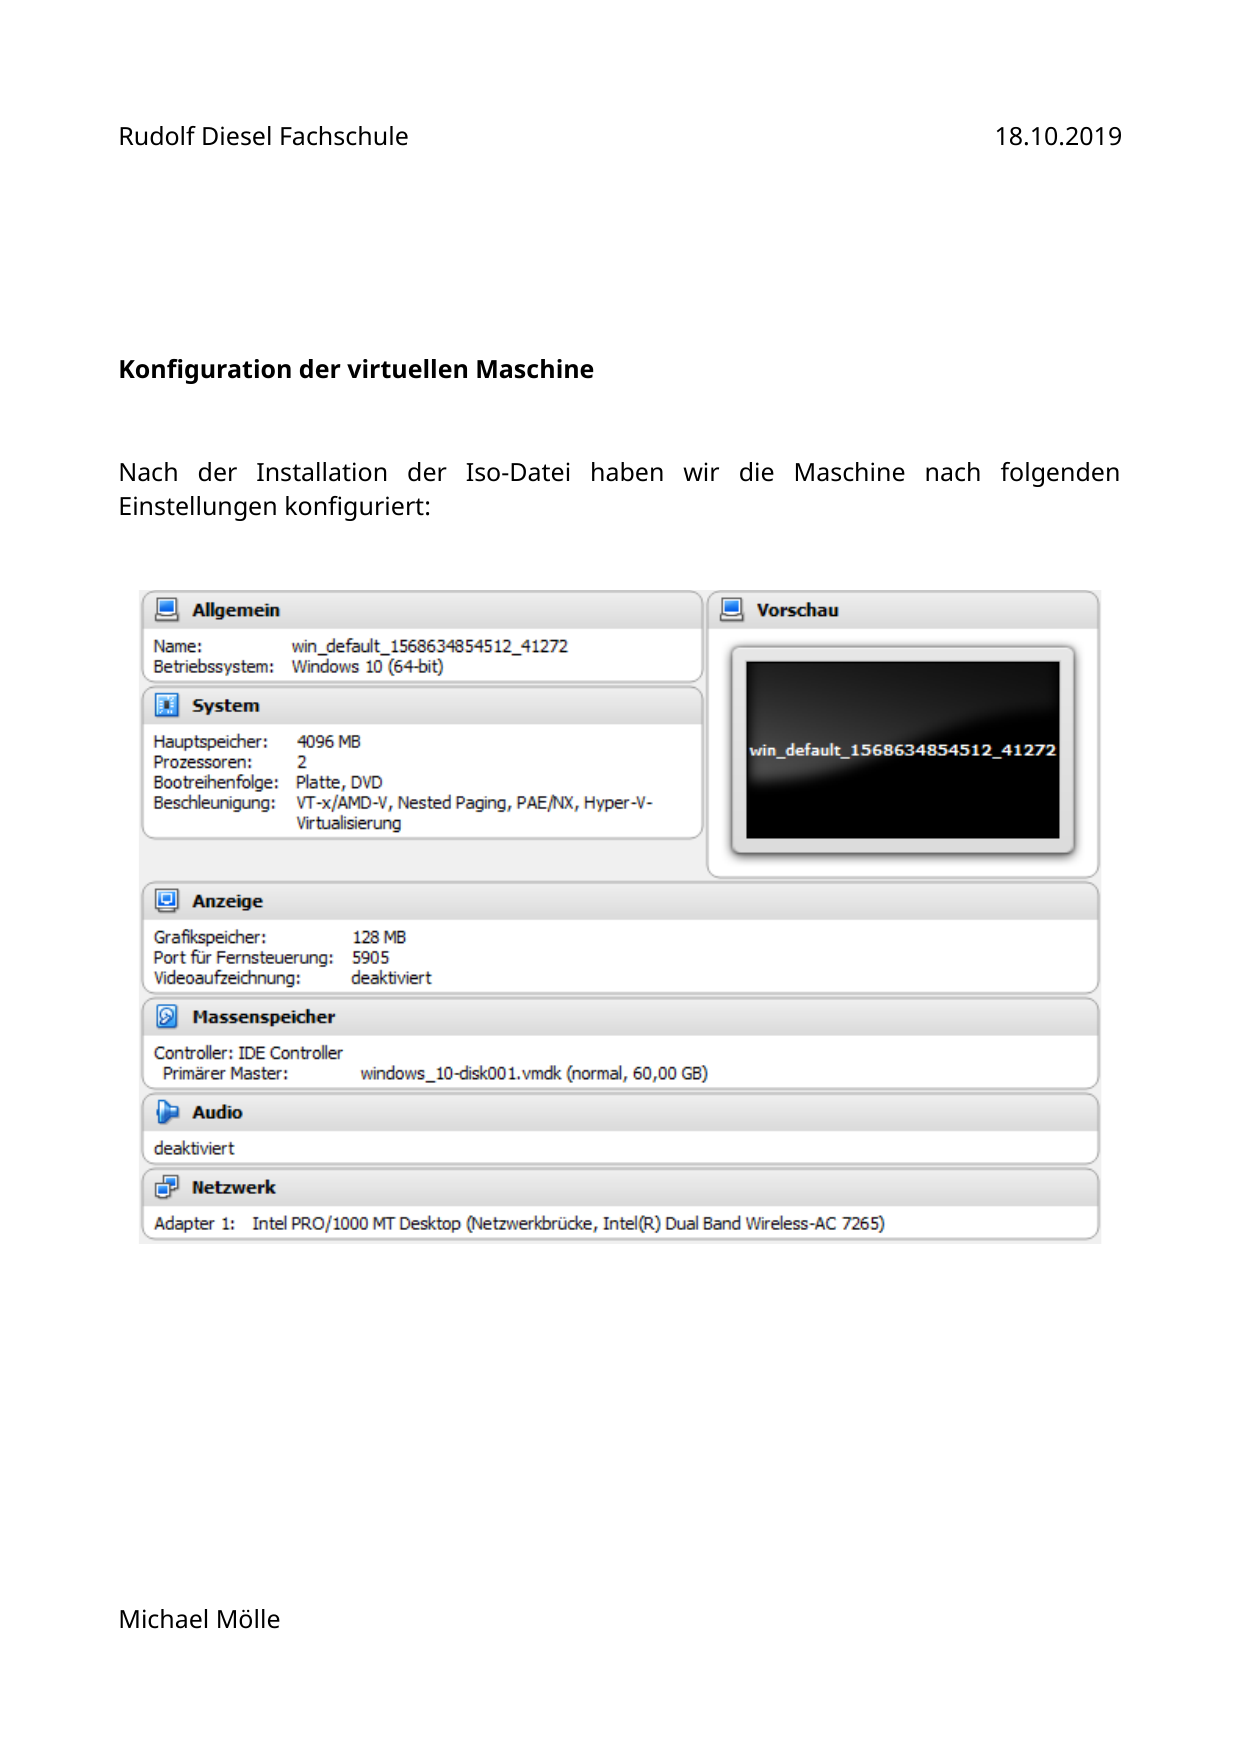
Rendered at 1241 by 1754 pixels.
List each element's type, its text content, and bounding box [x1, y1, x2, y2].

text Konfiguration der virtuellen Maschine [118, 352, 1122, 386]
text Nach der Installation der Iso-Datei haben wir die Maschine nach folgenden Einstellungen konfiguriert: [118, 454, 1122, 522]
picture [138, 590, 1102, 1244]
